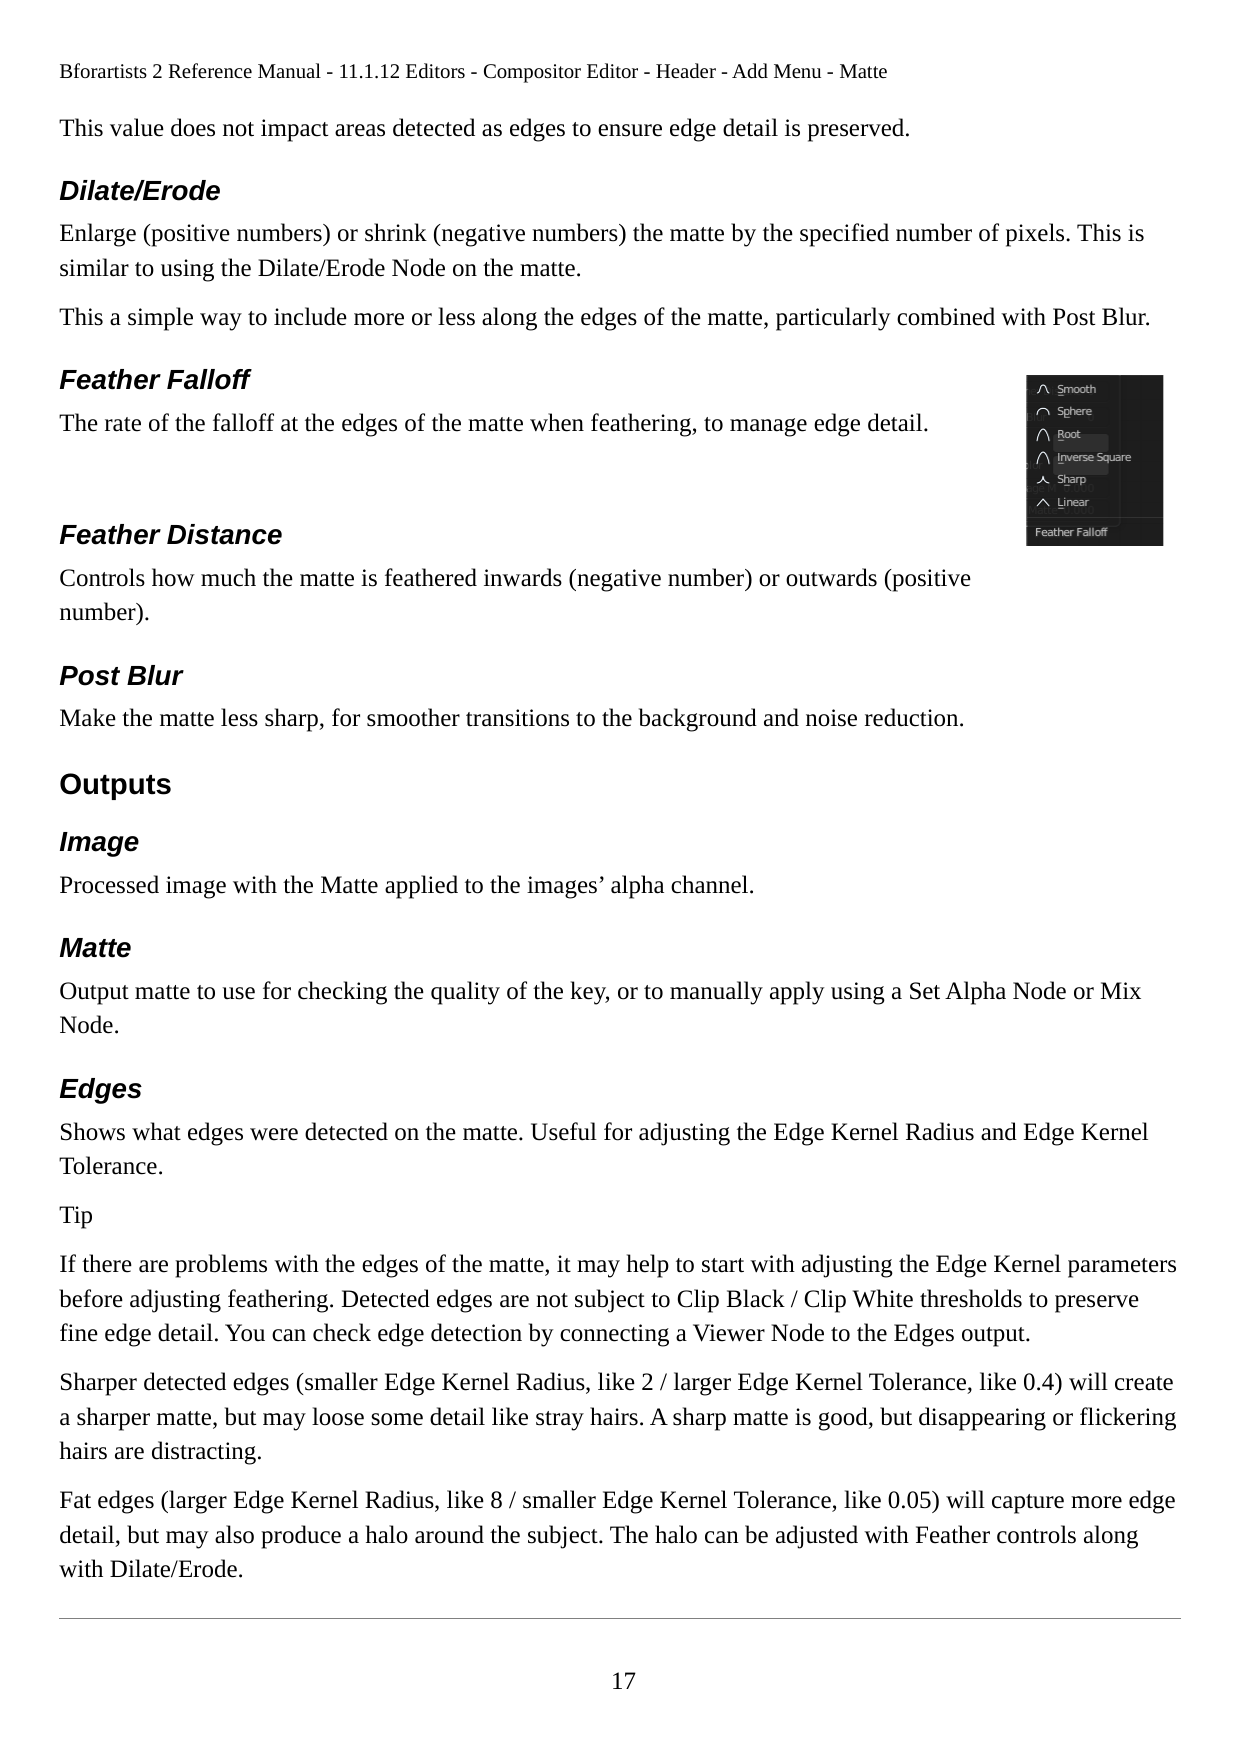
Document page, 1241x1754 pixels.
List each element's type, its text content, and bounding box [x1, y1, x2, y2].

text Fat edges (larger Edge Kernel Radius, like 8 / smaller Edge Kernel Tolerance, like 0.05) will capture more edge detail, but may also produce a halo around the subject. The halo can be adjusted with Feather controls along with Dilate/Erode. [59, 1485, 1181, 1583]
subtitle Image [59, 826, 1181, 858]
subtitle Matte [59, 932, 1181, 964]
text Controls how much the matte is feathered inwards (negative number) or outwards (positive number). [59, 563, 1181, 626]
picture [1026, 375, 1164, 546]
text If there are problems with the edges of the matte, it may help to start with adjusting the Edge Kernel parameters before adjusting feathering. Detected edges are not subject to Clip Black / Clip White thresholds to preserve fine edge detail. You can check edge detection by connecting a Viewer Node to the Edges output. [59, 1249, 1181, 1347]
text Sharper detected edges (smaller Edge Kernel Radius, like 2 / larger Edge Kernel Tolerance, like 0.4) will create a sharper matte, but may loose some detail like stray hairs. A sharp matte is good, but disappearing or flickering hairs are distracting. [59, 1367, 1181, 1465]
subtitle Post Blur [59, 659, 1181, 691]
text The rate of the falloff at the edges of the matte when feathering, to manage edge detail. [59, 408, 1026, 437]
text Make the matte less sharp, for smoother transitions to the background and noise reduction. [59, 703, 1181, 732]
text This a simple way to include more or less along the edges of the matte, particularly combined with Post Blur. [59, 302, 1181, 331]
subtitle Feather Falloff [59, 364, 1181, 396]
subtitle Outputs [59, 767, 1181, 801]
text Processed image with the Matte applied to the images’ alpha channel. [59, 870, 1181, 899]
text This value does not impact areas detected as edges to ensure edge detail is preserved. [59, 113, 1181, 141]
subtitle Dilate/Erode [59, 174, 1181, 206]
subtitle Edges [59, 1072, 1181, 1104]
text Enlarge (positive numbers) or shrink (negative numbers) the matte by the specified number of pixels. This is similar to using the Dilate/Erode Node on the matte. [59, 218, 1181, 282]
text Tip [59, 1200, 1181, 1229]
text Output matte to use for checking the quality of the key, or to manually apply using a Set Alpha Node or Mix Node. [59, 976, 1181, 1039]
text Shows what edges were detected on the matte. Useful for adjusting the Edge Kernel Radius and Edge Kernel Tolerance. [59, 1117, 1181, 1180]
subtitle Feather Distance [59, 519, 1181, 551]
